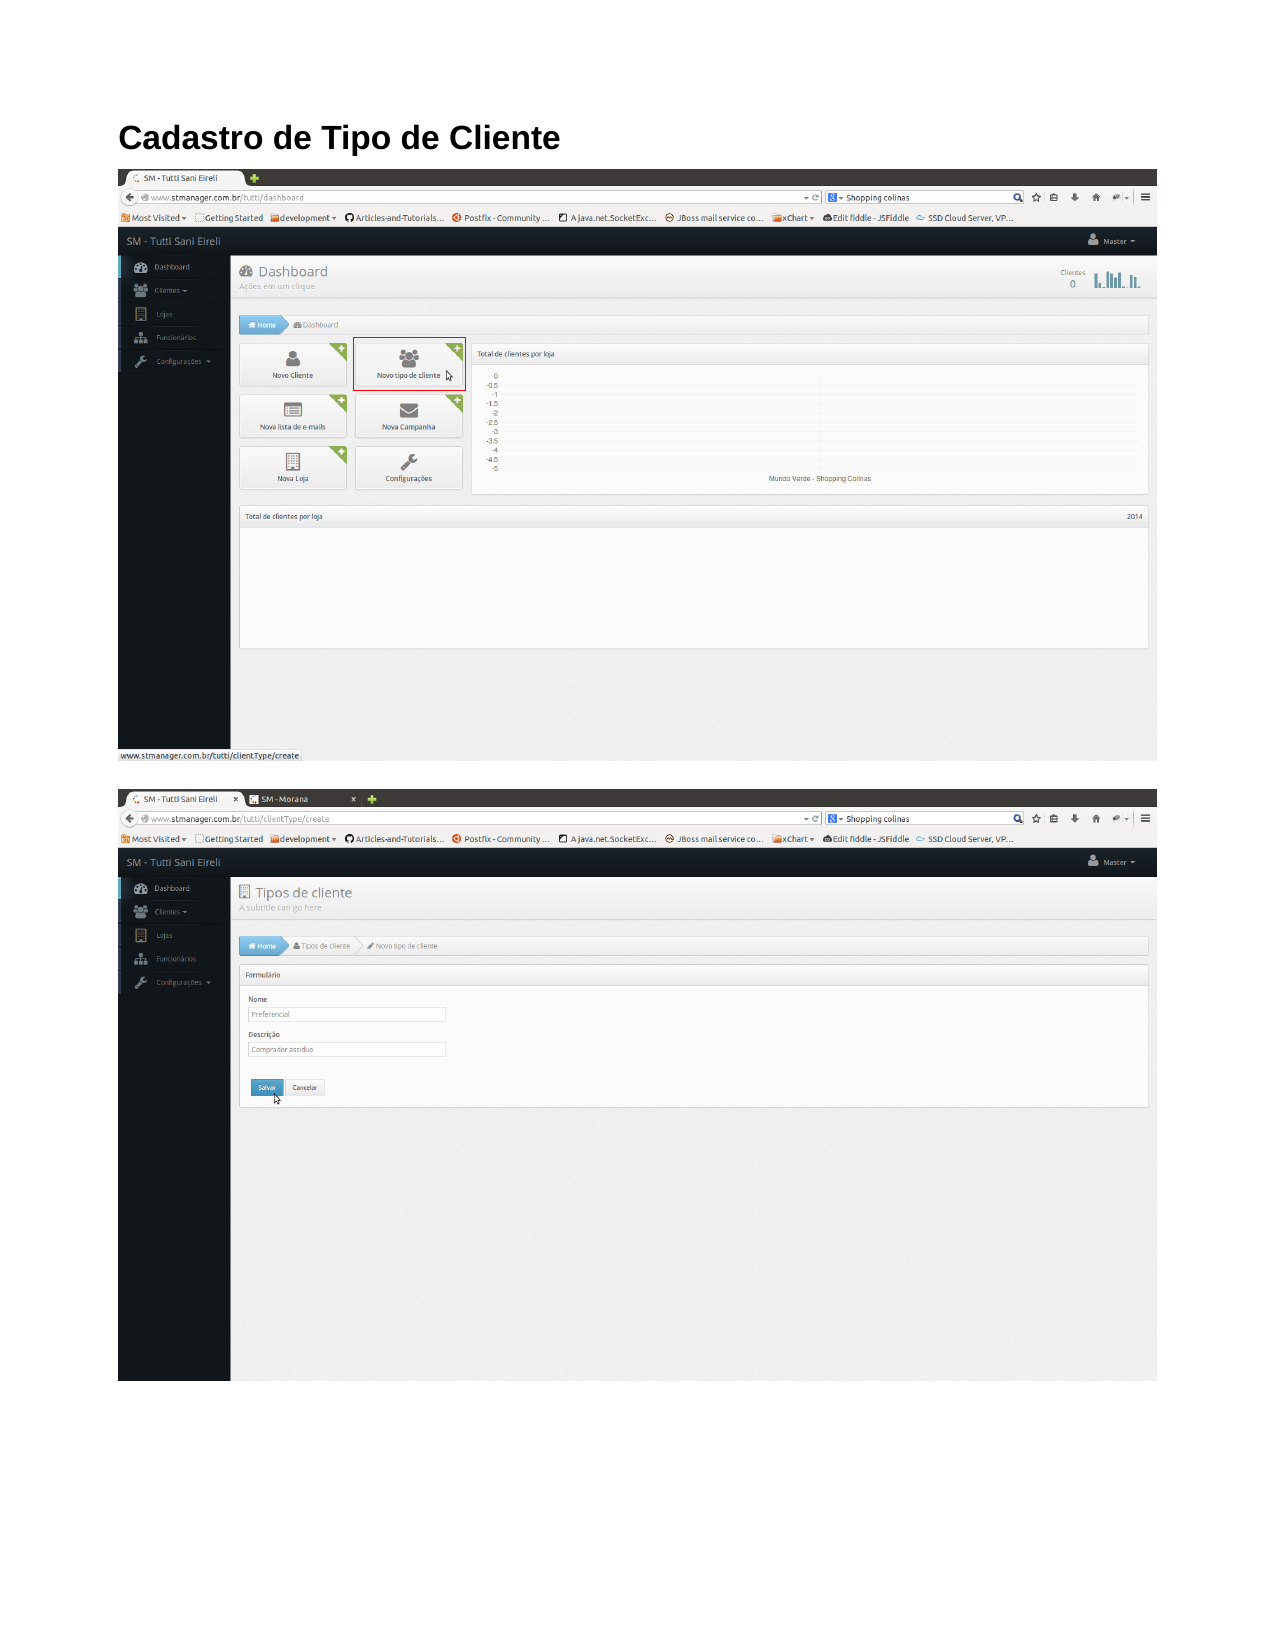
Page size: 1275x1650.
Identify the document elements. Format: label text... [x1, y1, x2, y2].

picture [118, 169, 1157, 761]
subtitle Cadastro de Tipo de Cliente [118, 118, 1157, 157]
picture [118, 789, 1157, 1381]
